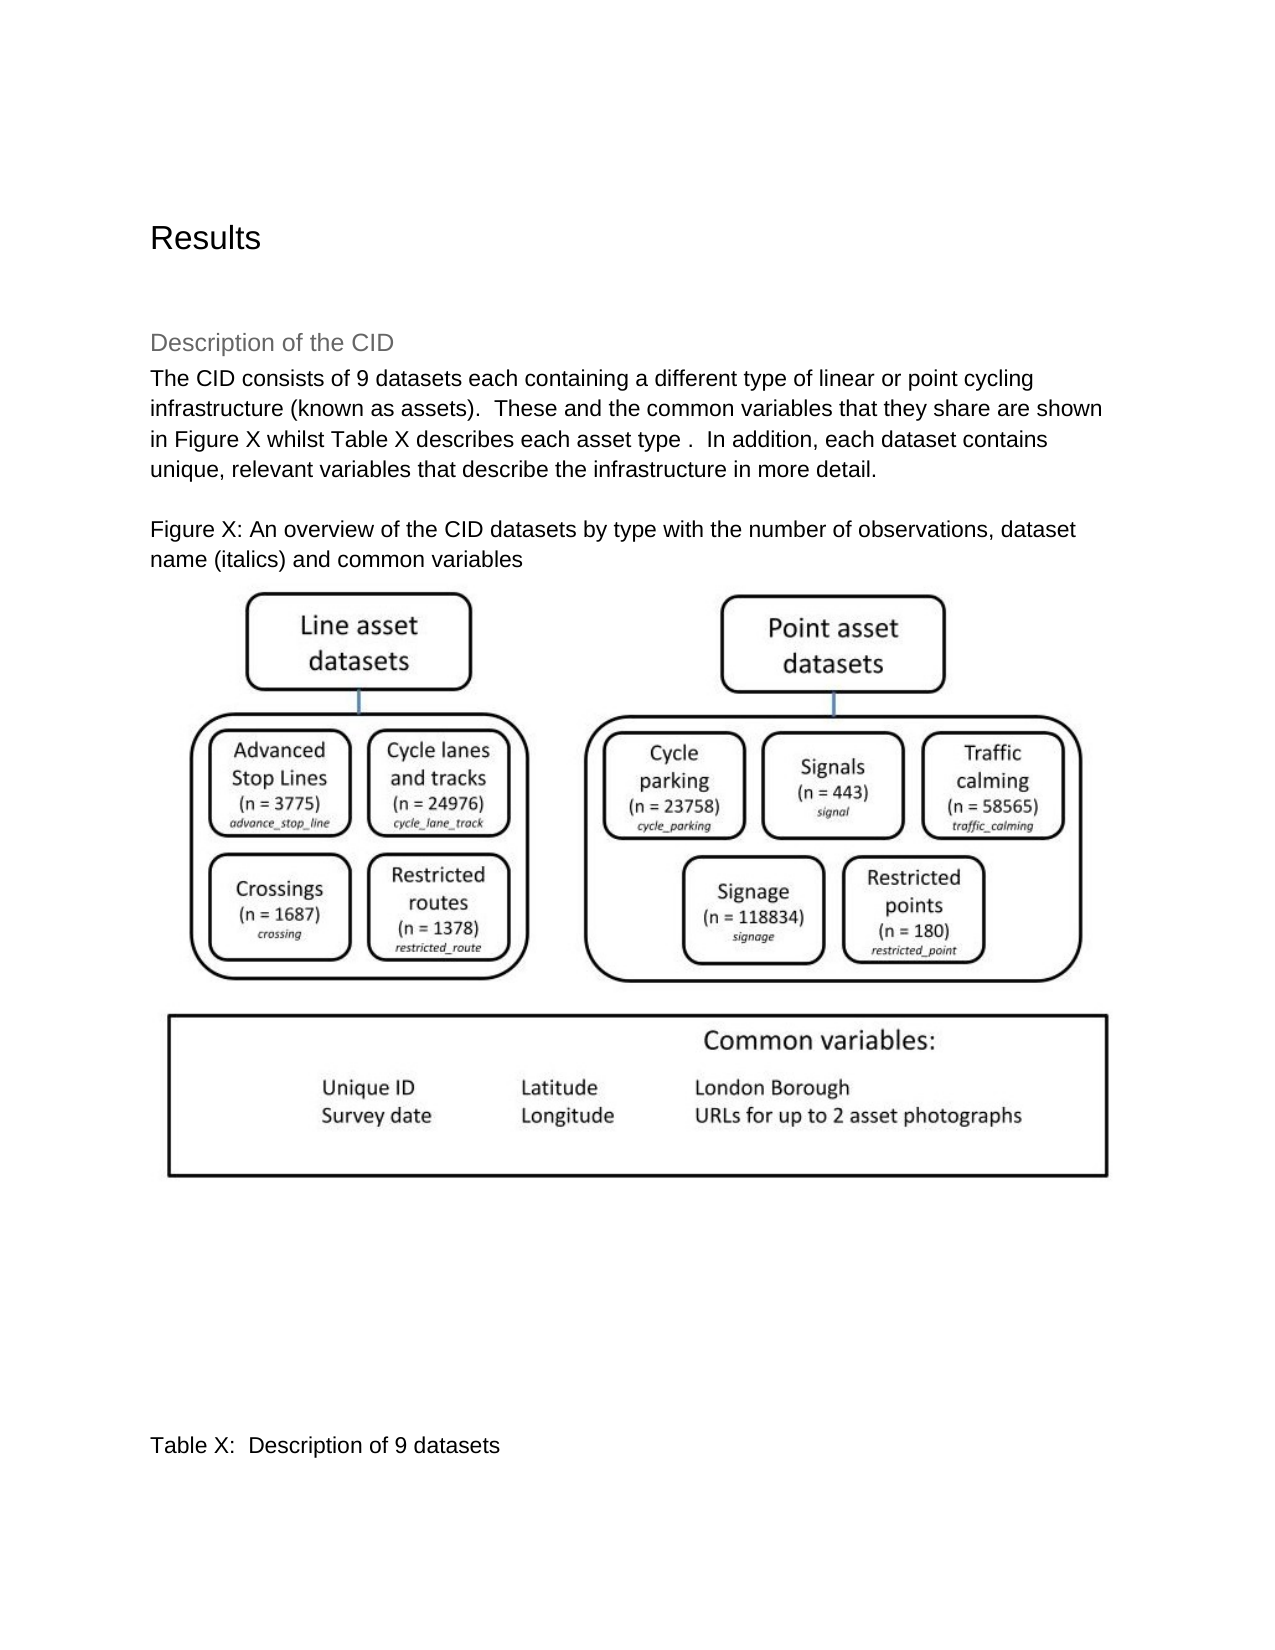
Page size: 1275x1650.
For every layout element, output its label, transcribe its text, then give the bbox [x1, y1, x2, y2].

subtitle Results [150, 218, 1125, 256]
text The CID consists of 9 datasets each containing a different type of linear or point cycling infrastructure (known as assets). These and the common variables that they share are shown in Figure X whilst Table X describes each asset type . In addition, each dataset contains unique, relevant variables that describe the infrastructure in more detail. [150, 365, 1125, 482]
picture [150, 576, 1125, 1308]
text Table X: Description of 9 datasets [150, 1432, 1125, 1459]
text Figure X: An overview of the CID datasets by type with the number of observations, dataset name (italics) and common variables [150, 516, 1125, 573]
subtitle Description of the CID [150, 328, 1125, 357]
